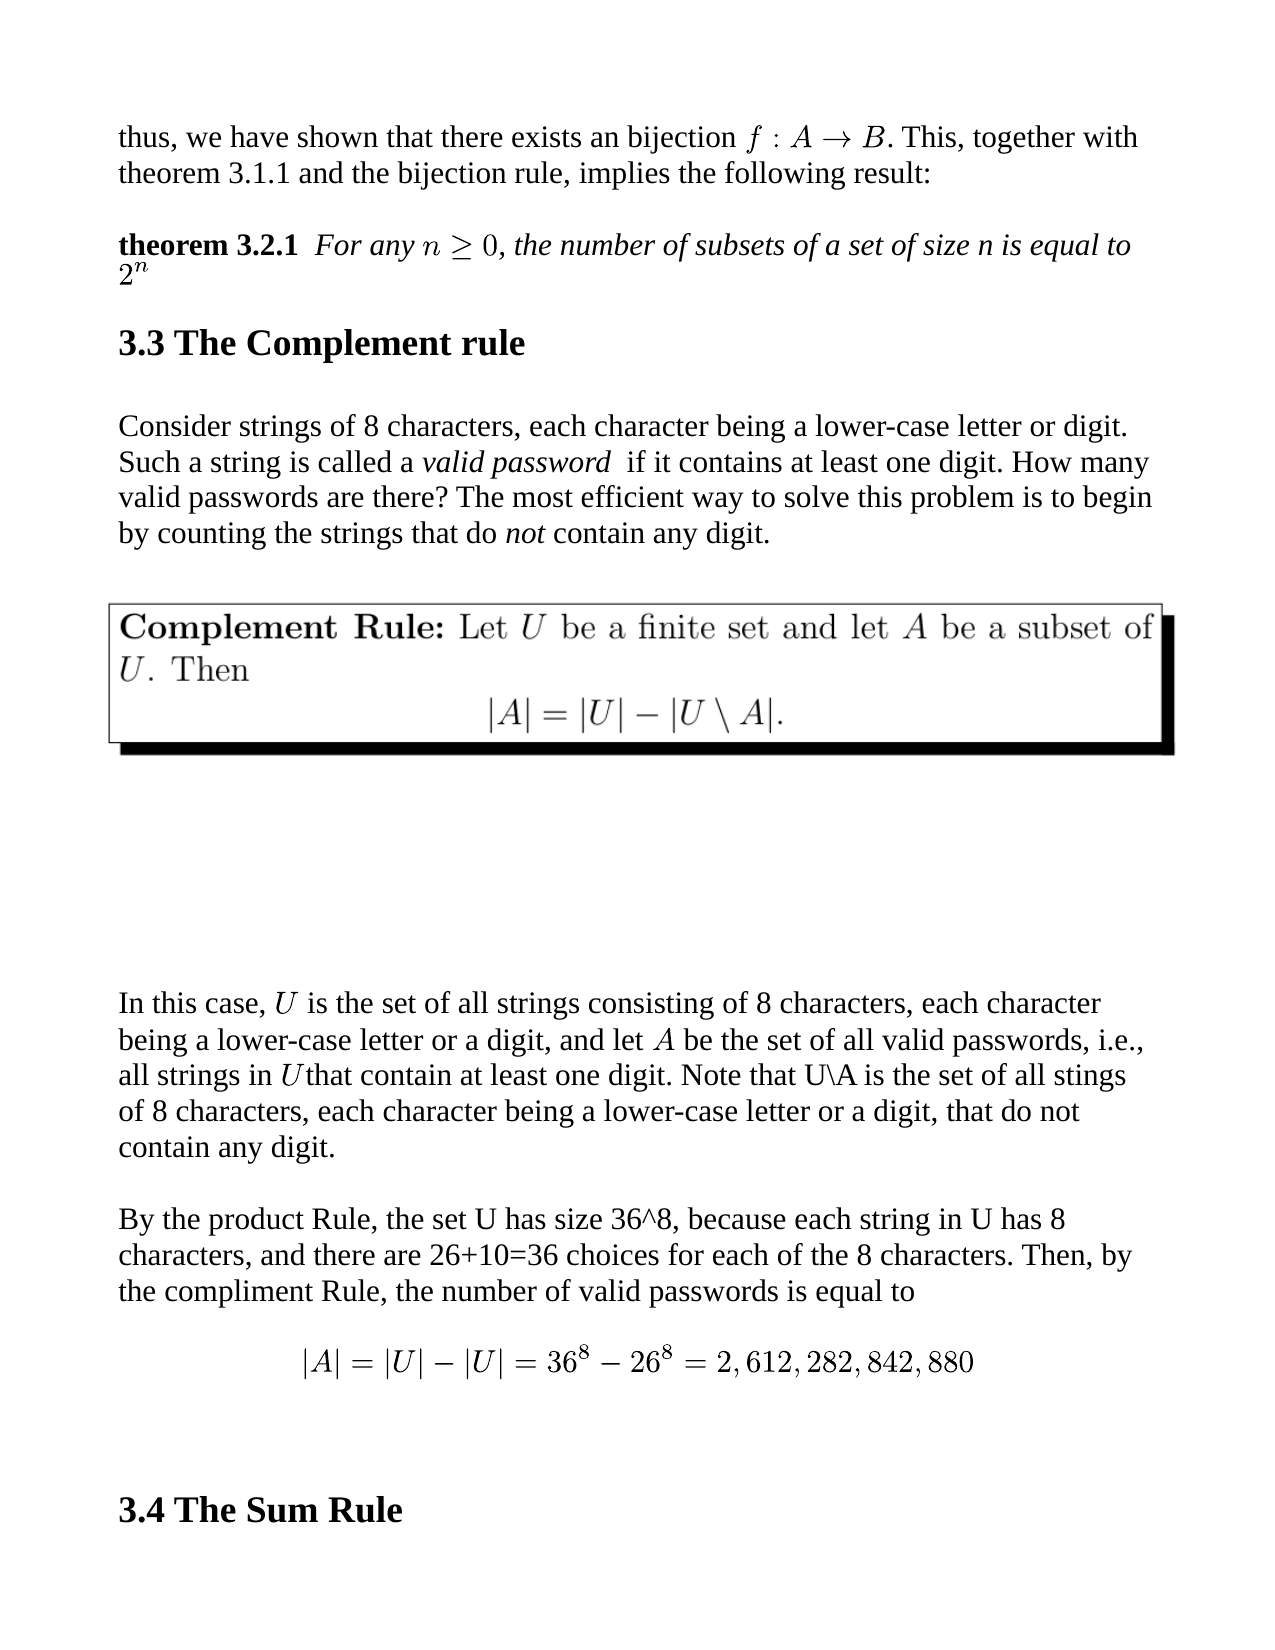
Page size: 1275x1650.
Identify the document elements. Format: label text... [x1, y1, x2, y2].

text thus, we have shown that there exists an bijection . This, together with theorem 3.1.1 and the bijection rule, implies the following result: [118, 118, 1157, 190]
text 3.4 The Sum Rule [118, 1487, 1157, 1531]
text In this case, is the set of all strings consisting of 8 characters, each character being a lower-case letter or a digit, and let be the set of all valid passwords, i.e., all strings in that contain at least one digit. Note that U\A is the set of all stings of 8 characters, each character being a lower-case letter or a digit, that do not contain any digit. [118, 985, 1157, 1164]
text By the product Rule, the set U has size 36^8, because each string in U has 8 characters, and there are 26+10=36 choices for each of the 8 characters. Then, by the compliment Rule, the number of valid passwords is equal to [118, 1200, 1157, 1308]
text 3.3 The Complement rule [118, 321, 1157, 364]
text Consider strings of 8 characters, each character being a lower-case letter or digit. Such a string is called a valid password if it contains at least one digit. How many valid passwords are there? The most efficient way to solve this problem is to begin by counting the strings that do not contain any digit. [118, 407, 1157, 551]
picture [92, 586, 1183, 770]
text theorem 3.2.1 For any , the number of subsets of a set of size n is equal to [118, 226, 1157, 285]
